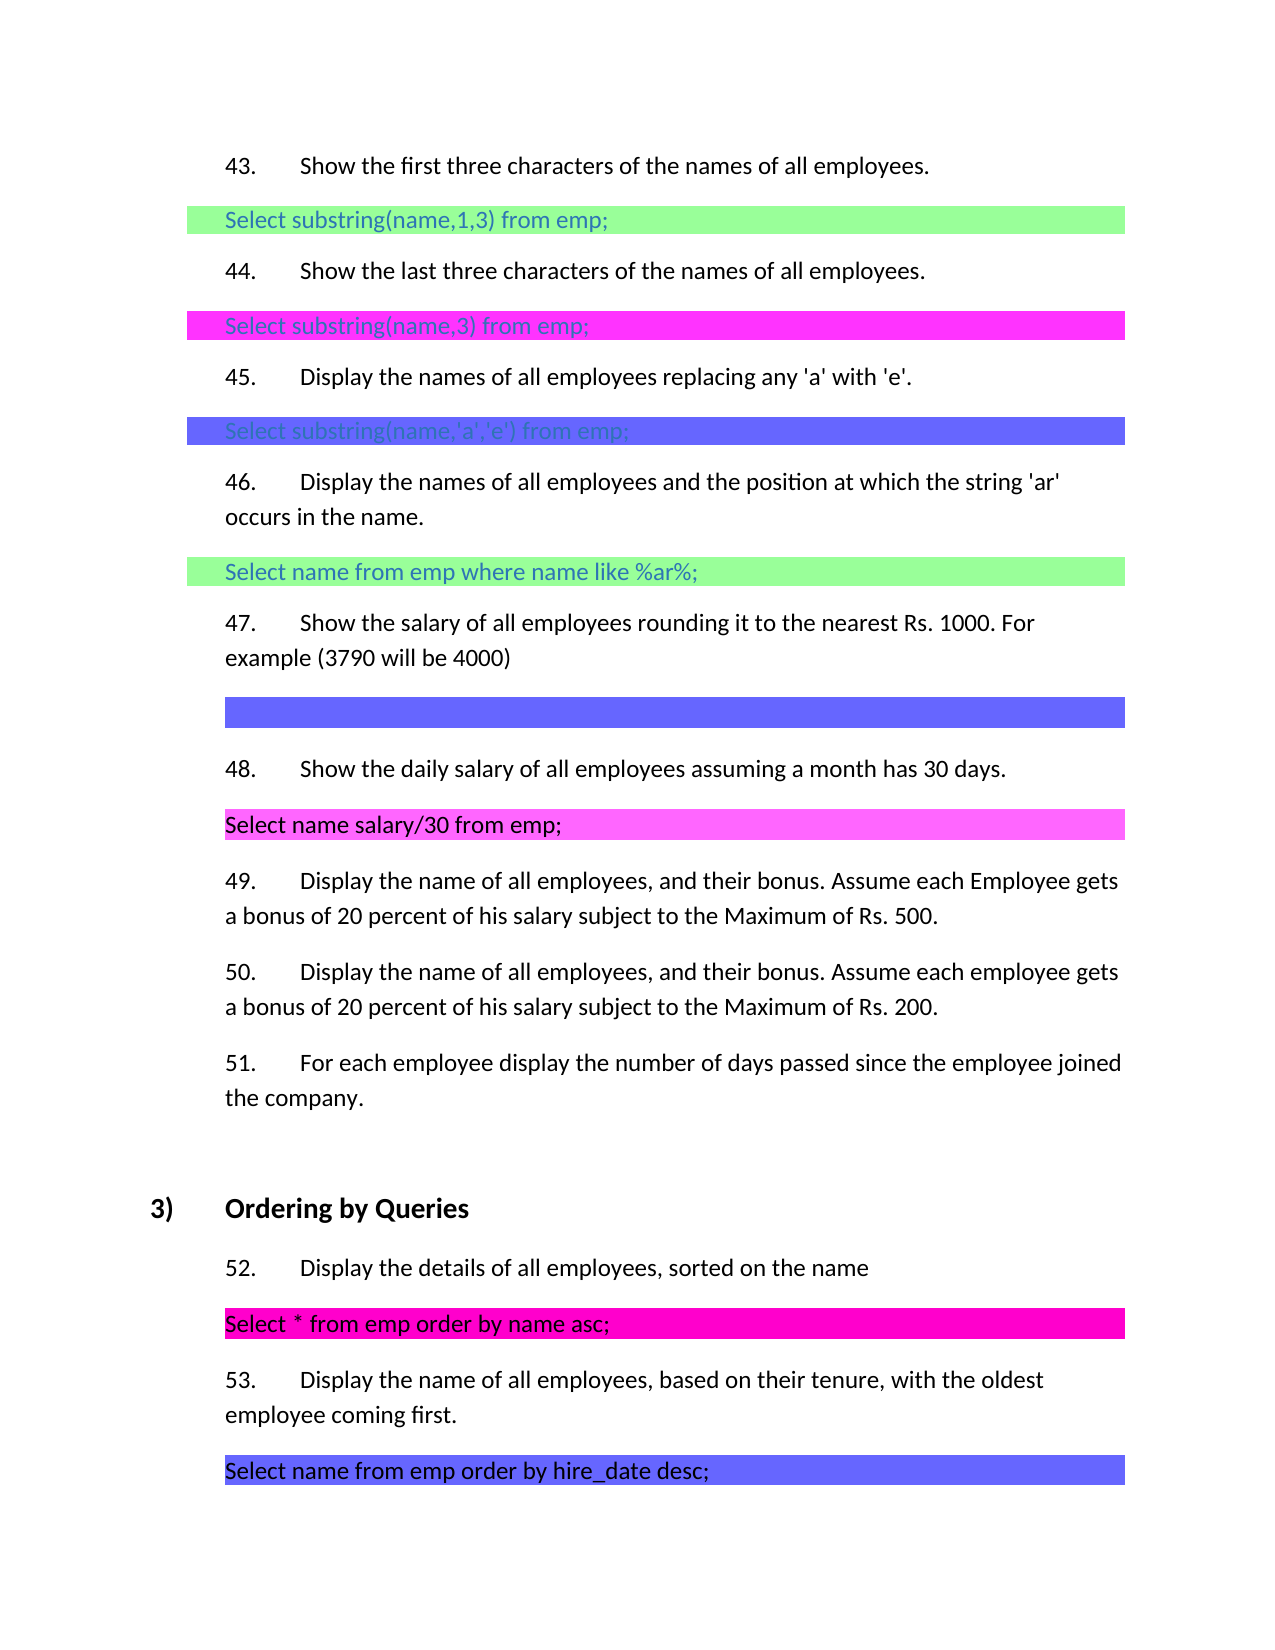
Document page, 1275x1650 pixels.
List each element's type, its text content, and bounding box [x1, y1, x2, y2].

list Show the first three characters of the names of all employees. [225, 150, 1125, 181]
list Display the details of all employees, sorted on the name [225, 1252, 1125, 1283]
text 51. For each employee display the number of days passed since the employee joined the company. [225, 1047, 1125, 1112]
list Show the salary of all employees rounding it to the nearest Rs. 1000. For example (3790 will be 4000) [225, 607, 1125, 672]
list Select substring(name,1,3) from emp; [187, 206, 1125, 234]
list Select * from emp order by name asc; [225, 1308, 1125, 1339]
text 49. Display the name of all employees, and their bonus. Assume each Employee gets a bonus of 20 percent of his salary subject to the Maximum of Rs. 500. [225, 865, 1125, 931]
list Show the last three characters of the names of all employees. [225, 255, 1125, 286]
list Select substring(name,3) from emp; [187, 311, 1125, 340]
text 50. Display the name of all employees, and their bonus. Assume each employee gets a bonus of 20 percent of his salary subject to the Maximum of Rs. 200. [225, 956, 1125, 1021]
list Select substring(name,'a','e') from emp; [187, 417, 1125, 445]
list Select name salary/30 from emp; [225, 809, 1125, 840]
list Display the names of all employees and the position at which the string 'ar' occurs in the name. [225, 466, 1125, 532]
text 3) Ordering by Queries [150, 1191, 1125, 1226]
list Display the name of all employees, based on their tenure, with the oldest employee coming first. [225, 1364, 1125, 1429]
list Select name from emp order by hire_date desc; [225, 1455, 1125, 1485]
list Show the daily salary of all employees assuming a month has 30 days. [225, 753, 1125, 784]
list Select name from emp where name like %ar%; [187, 557, 1125, 586]
list Display the names of all employees replacing any 'a' with 'e'. [225, 361, 1125, 391]
